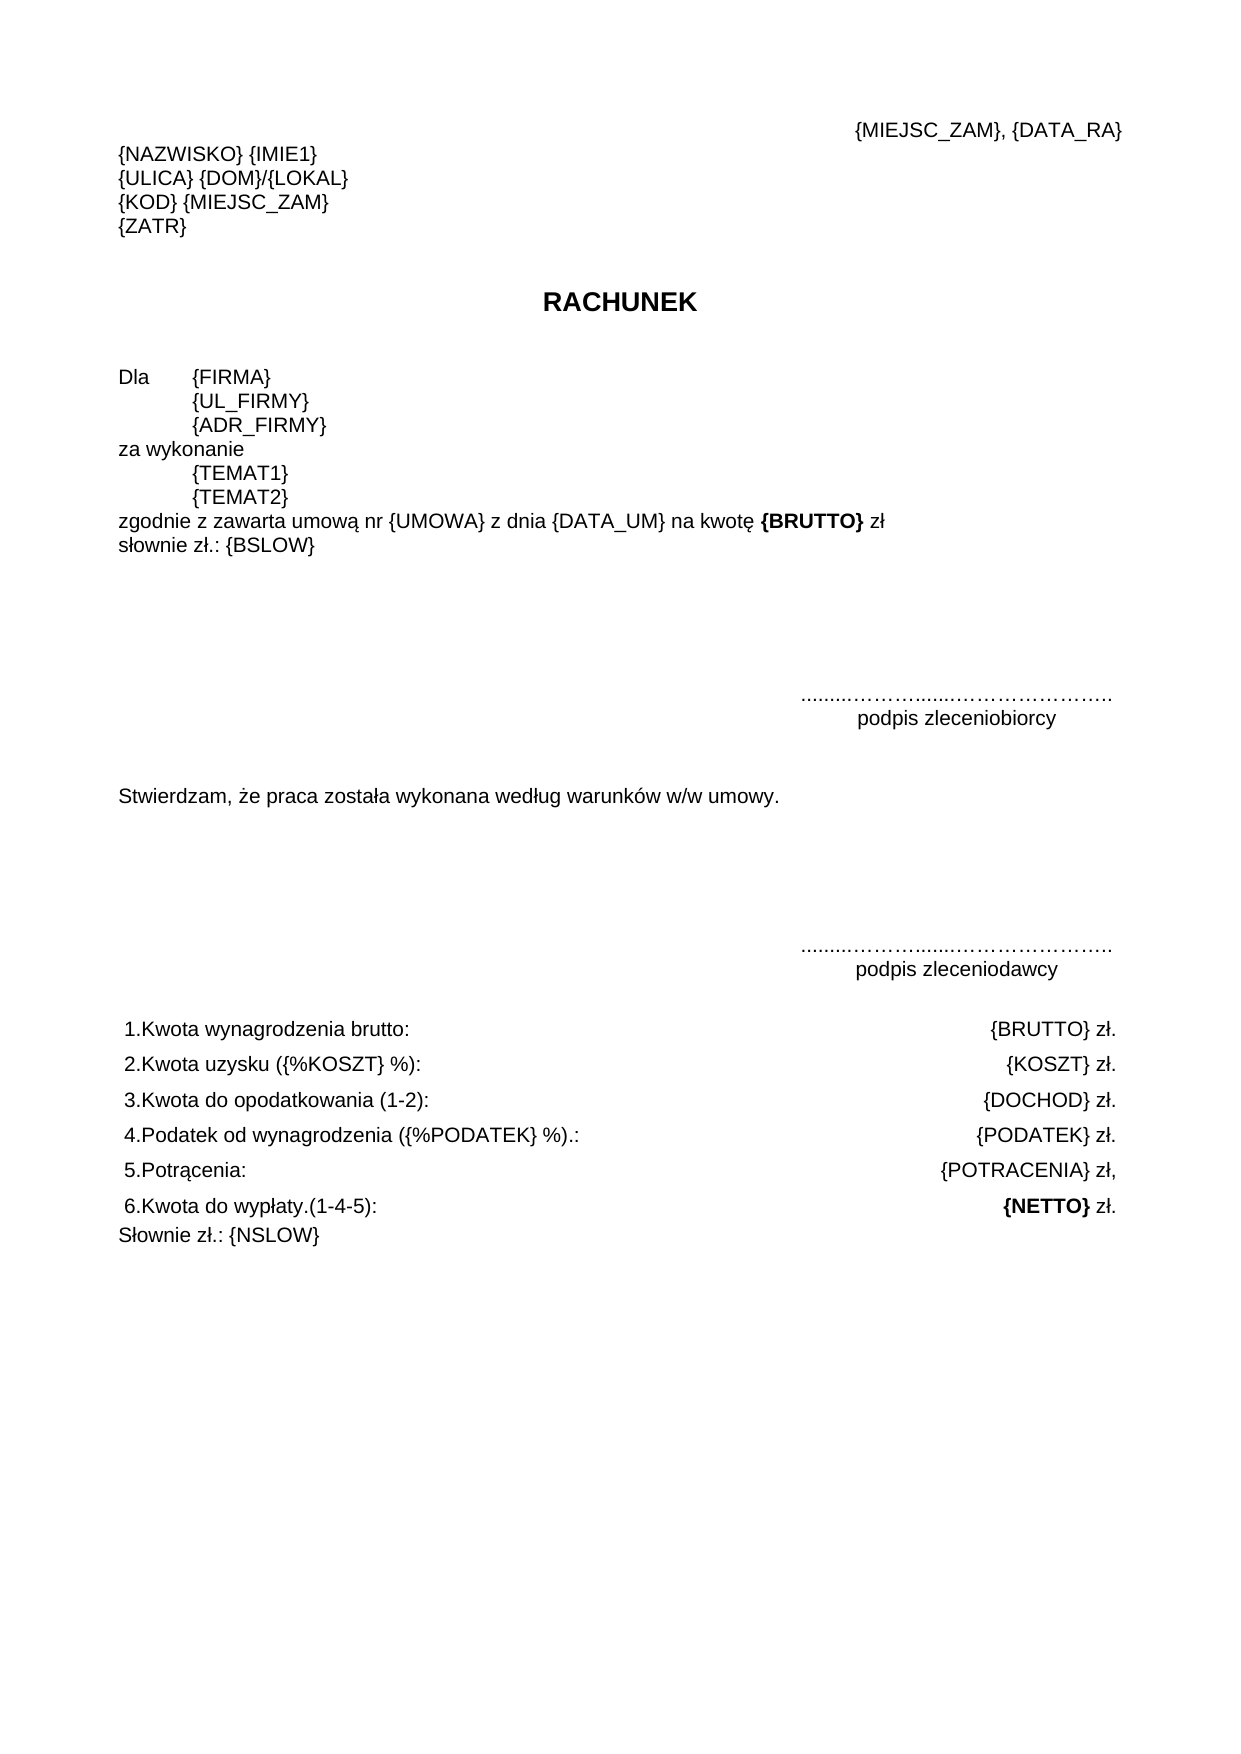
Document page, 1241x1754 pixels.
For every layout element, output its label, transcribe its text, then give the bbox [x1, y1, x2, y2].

table_header [118, 676, 791, 736]
text {NAZWISKO} {IMIE1} [118, 142, 1122, 166]
text {MIEJSC_ZAM}, {DATA_RA} [118, 118, 1122, 142]
table_cell 3.Kwota do opodatkowania (1-2): [118, 1082, 791, 1117]
text {ULICA} {DOM}/{LOKAL} [118, 166, 1122, 190]
text {ADR_FIRMY} [118, 413, 1122, 437]
table_cell 5.Potrącenia: [118, 1153, 791, 1188]
text {TEMAT1} [118, 461, 1122, 485]
table_cell 2.Kwota uzysku ({%KOSZT} %): [118, 1046, 791, 1082]
text słownie zł.: {BSLOW} [118, 533, 1122, 557]
table_cell {POTRACENIA} zł, [791, 1153, 1122, 1188]
table_cell {NETTO} zł. [791, 1188, 1122, 1223]
table_header .........……….......………………….. podpis zleceniodawcy [791, 928, 1122, 1011]
table_cell 4.Podatek od wynagrodzenia ({%PODATEK} %).: [118, 1117, 791, 1152]
table_cell 6.Kwota do wypłaty.(1-4-5): [118, 1188, 791, 1223]
text {TEMAT2} [118, 485, 1122, 509]
text {UL_FIRMY} [118, 389, 1122, 413]
table_cell {DOCHOD} zł. [791, 1082, 1122, 1117]
table_cell {BRUTTO} zł. [791, 1011, 1122, 1046]
text {KOD} {MIEJSC_ZAM} [118, 190, 1122, 214]
table_cell {KOSZT} zł. [791, 1046, 1122, 1082]
table_cell 1.Kwota wynagrodzenia brutto: [118, 1011, 791, 1046]
text Słownie zł.: {NSLOW} [118, 1223, 1122, 1247]
table_cell {PODATEK} zł. [791, 1117, 1122, 1152]
table_header .........……….......………………….. podpis zleceniobiorcy [791, 676, 1122, 736]
text Stwierdzam, że praca została wykonana według warunków w/w umowy. [118, 784, 1122, 808]
table_header [118, 928, 791, 1011]
text zgodnie z zawarta umową nr {UMOWA} z dnia {DATA_UM} na kwotę {BRUTTO} zł [118, 509, 1122, 533]
text za wykonanie [118, 437, 1122, 461]
text {ZATR} [118, 214, 1122, 238]
text RACHUNEK [118, 286, 1122, 317]
text Dla {FIRMA} [118, 365, 1122, 389]
